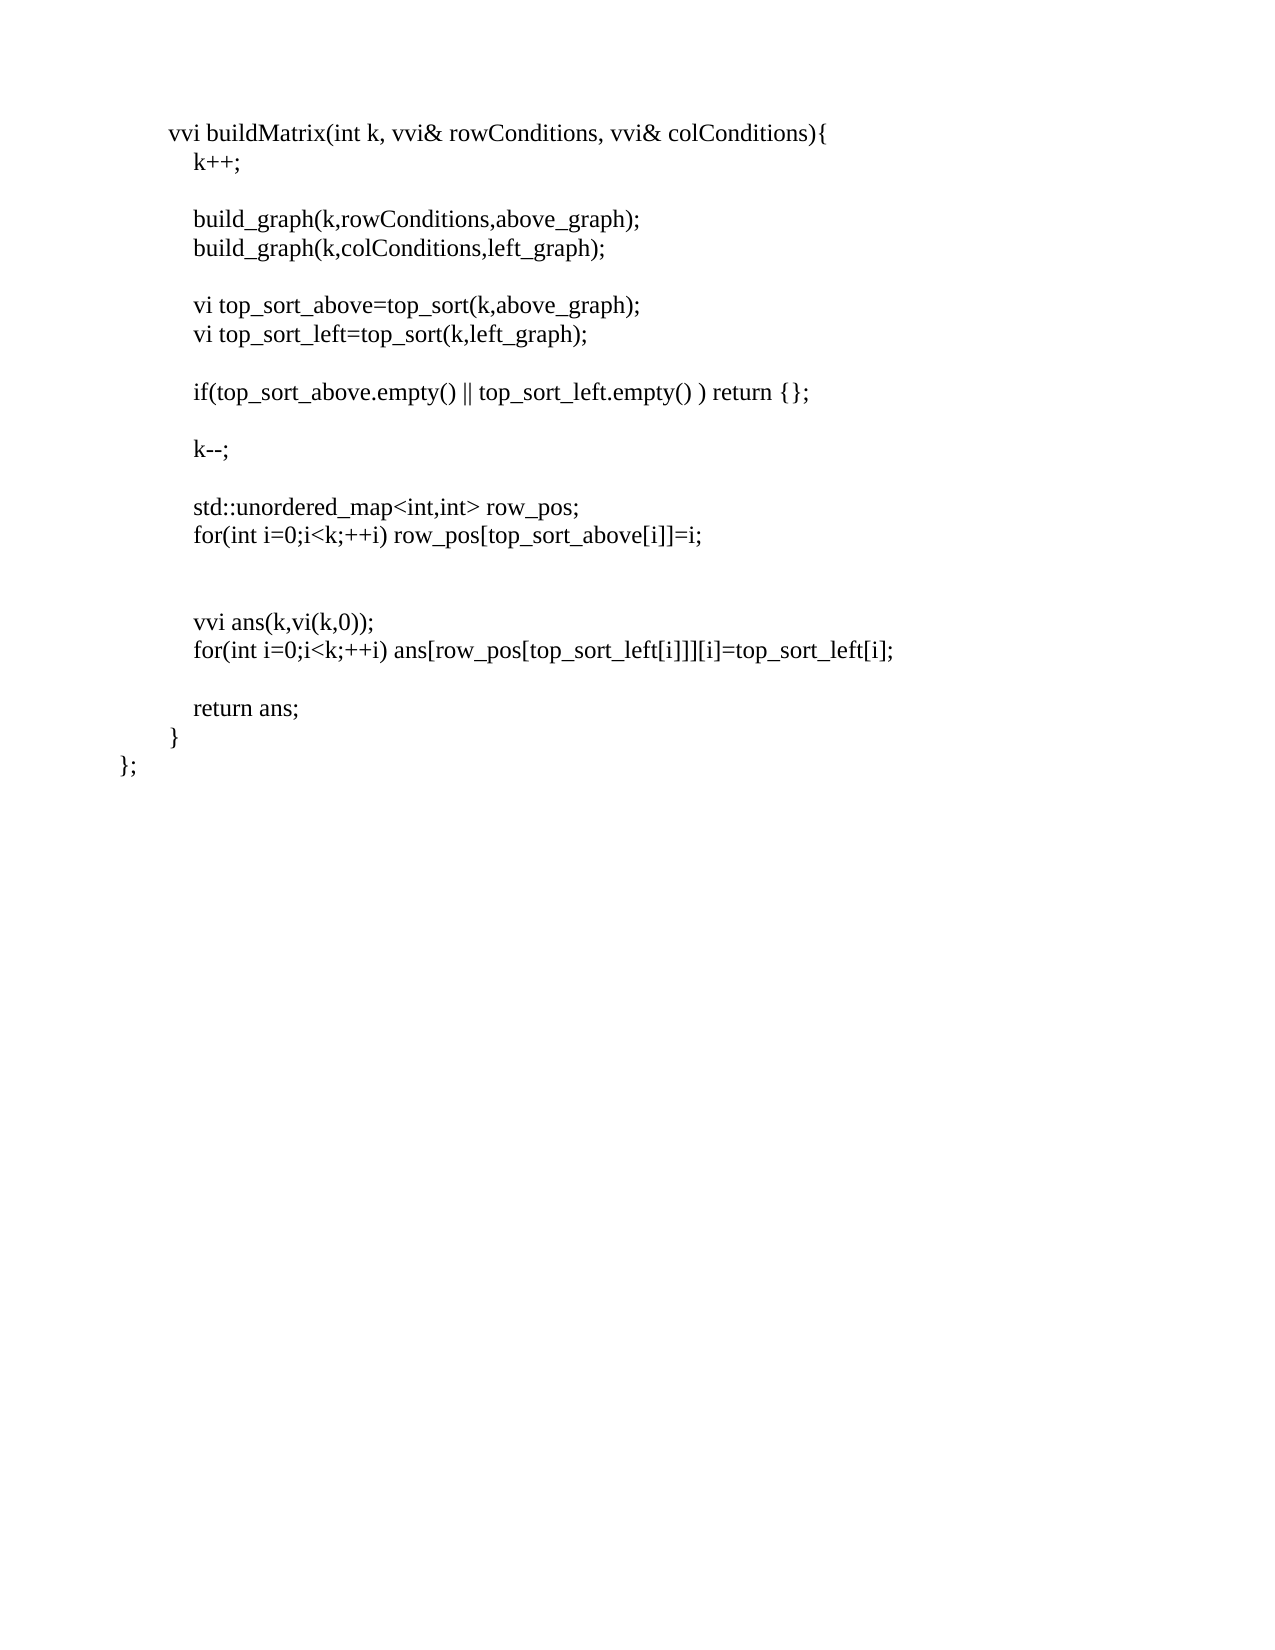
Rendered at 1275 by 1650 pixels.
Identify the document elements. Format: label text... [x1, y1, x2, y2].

text k--; [118, 434, 1157, 463]
text vvi buildMatrix(int k, vvi& rowConditions, vvi& colConditions){ [118, 118, 1157, 147]
text } [118, 722, 1157, 751]
text build_graph(k,colConditions,left_graph); [118, 233, 1157, 262]
text }; [118, 751, 1157, 779]
text vvi ans(k,vi(k,0)); [118, 607, 1157, 636]
text std::unordered_map<int,int> row_pos; [118, 492, 1157, 521]
text build_graph(k,rowConditions,above_graph); [118, 204, 1157, 233]
text vi top_sort_above=top_sort(k,above_graph); [118, 291, 1157, 319]
text return ans; [118, 693, 1157, 722]
text vi top_sort_left=top_sort(k,left_graph); [118, 319, 1157, 348]
text for(int i=0;i<k;++i) ans[row_pos[top_sort_left[i]]][i]=top_sort_left[i]; [118, 636, 1157, 664]
text for(int i=0;i<k;++i) row_pos[top_sort_above[i]]=i; [118, 521, 1157, 549]
text k++; [118, 147, 1157, 176]
text if(top_sort_above.empty() || top_sort_left.empty() ) return {}; [118, 377, 1157, 406]
